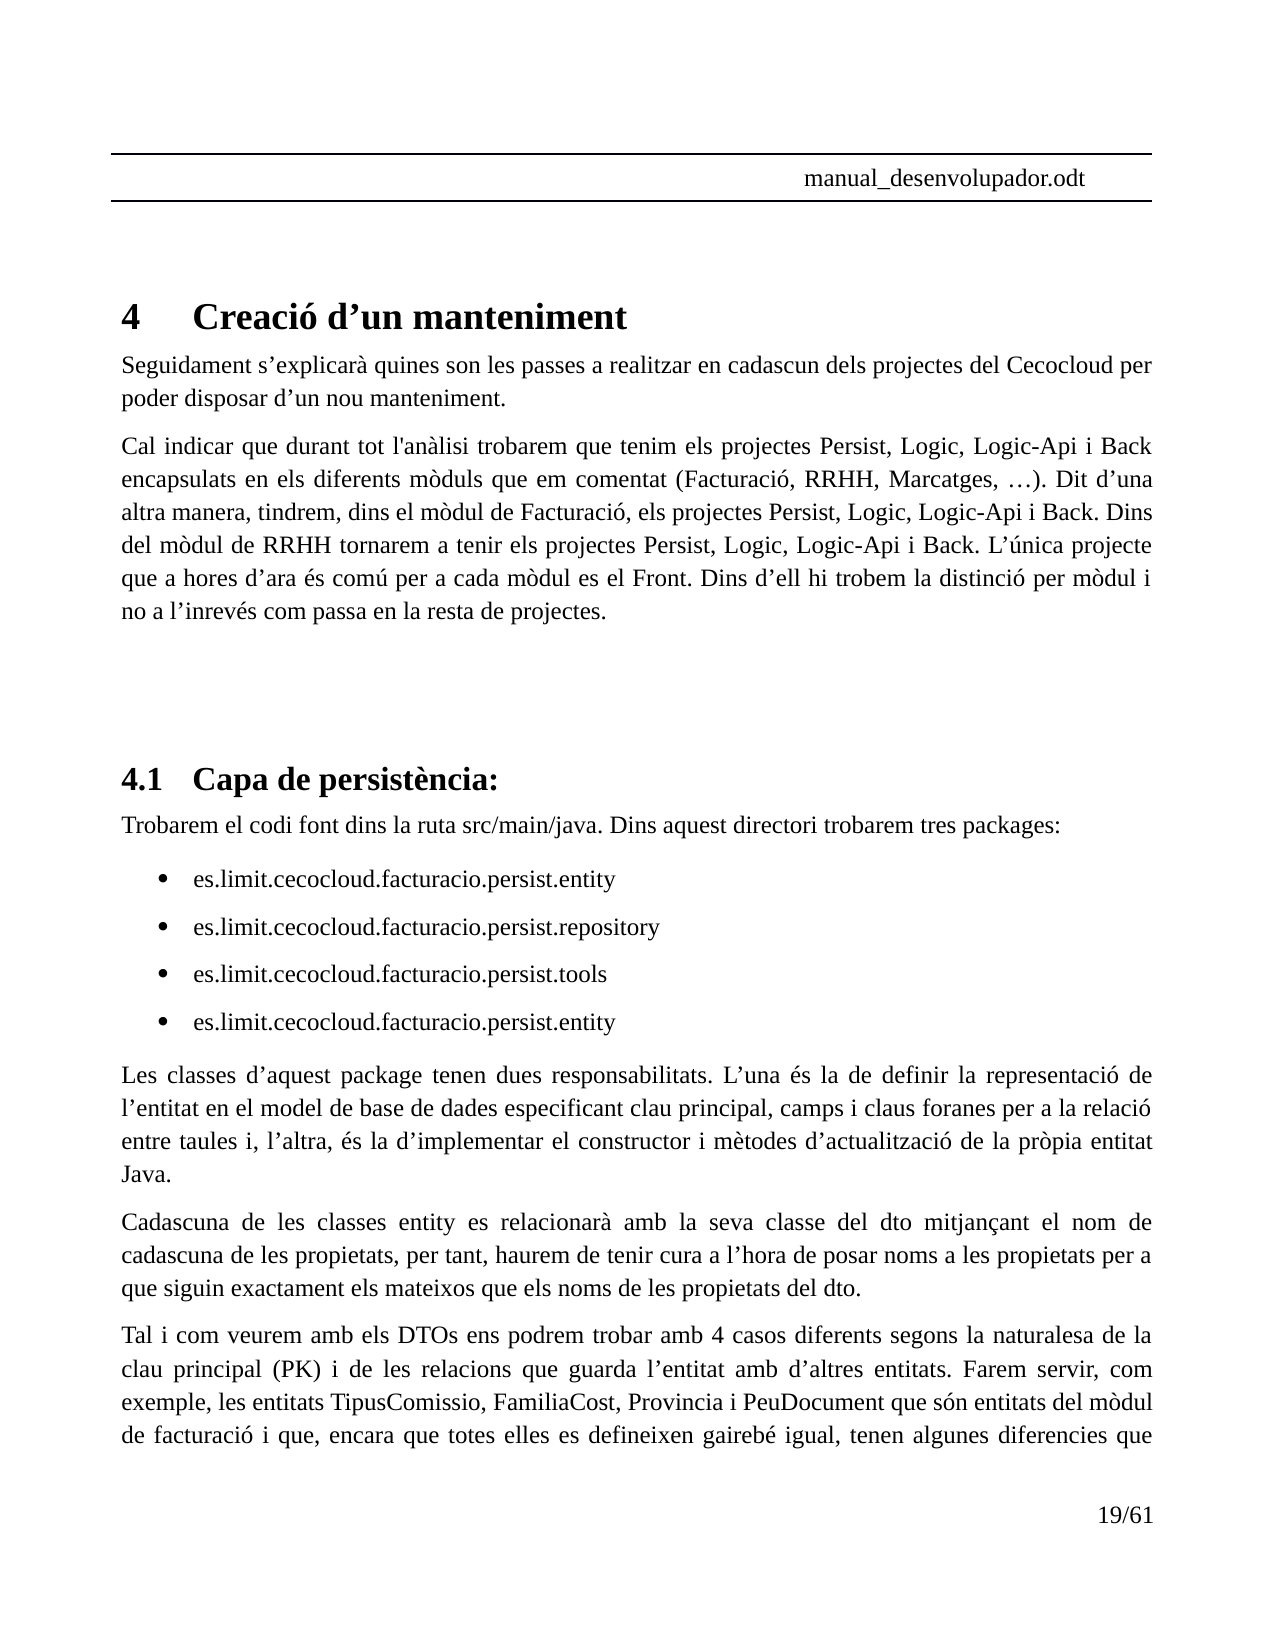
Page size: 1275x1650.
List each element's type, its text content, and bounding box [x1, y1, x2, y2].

subtitle Capa de persistència: [118, 757, 1157, 798]
text Trobarem el codi font dins la ruta src/main/java. Dins aquest directori trobarem tres packages: [118, 808, 1157, 842]
list es.limit.cecocloud.facturacio.persist.entity [156, 861, 1157, 893]
text Cal indicar que durant tot l'anàlisi trobarem que tenim els projectes Persist, Logic, Logic-Api i Back encapsulats en els diferents mòduls que em comentat (Facturació, RRHH, Marcatges, …). Dit d’una altra manera, tindrem, dins el mòdul de Facturació, els projectes Persist, Logic, Logic-Api i Back. Dins del mòdul de RRHH tornarem a tenir els projectes Persist, Logic, Logic-Api i Back. L’única projecte que a hores d’ara és comú per a cada mòdul es el Front. Dins d’ell hi trobem la distinció per mòdul i no a l’inrevés com passa en la resta de projectes. [118, 428, 1157, 624]
text Les classes d’aquest package tenen dues responsabilitats. L’una és la de definir la representació de l’entitat en el model de base de dades especificant clau principal, camps i claus foranes per a la relació entre taules i, l’altra, és la d’implementar el constructor i mètodes d’actualització de la pròpia entitat Java. [118, 1057, 1157, 1188]
list es.limit.cecocloud.facturacio.persist.entity [156, 1004, 1157, 1038]
text Seguidament s’explicarà quines son les passes a realitzar en cadascun dels projectes del Cecocloud per poder disposar d’un nou manteniment. [118, 347, 1157, 412]
list es.limit.cecocloud.facturacio.persist.tools [156, 956, 1157, 988]
subtitle Creació d’un manteniment [118, 291, 1157, 338]
text Cadascuna de les classes entity es relacionarà amb la seva classe del dto mitjançant el nom de cadascuna de les propietats, per tant, haurem de tenir cura a l’hora de posar noms a les propietats per a que siguin exactament els mateixos que els noms de les propietats del dto. [118, 1204, 1157, 1302]
text Tal i com veurem amb els DTOs ens podrem trobar amb 4 casos diferents segons la naturalesa de la clau principal (PK) i de les relacions que guarda l’entitat amb d’altres entitats. Farem servir, com exemple, les entitats TipusComissio, FamiliaCost, Provincia i PeuDocument que són entitats del mòdul de facturació i que, encara que totes elles es defineixen gairebé igual, tenen algunes diferencies que [118, 1318, 1157, 1451]
list es.limit.cecocloud.facturacio.persist.repository [156, 909, 1157, 940]
